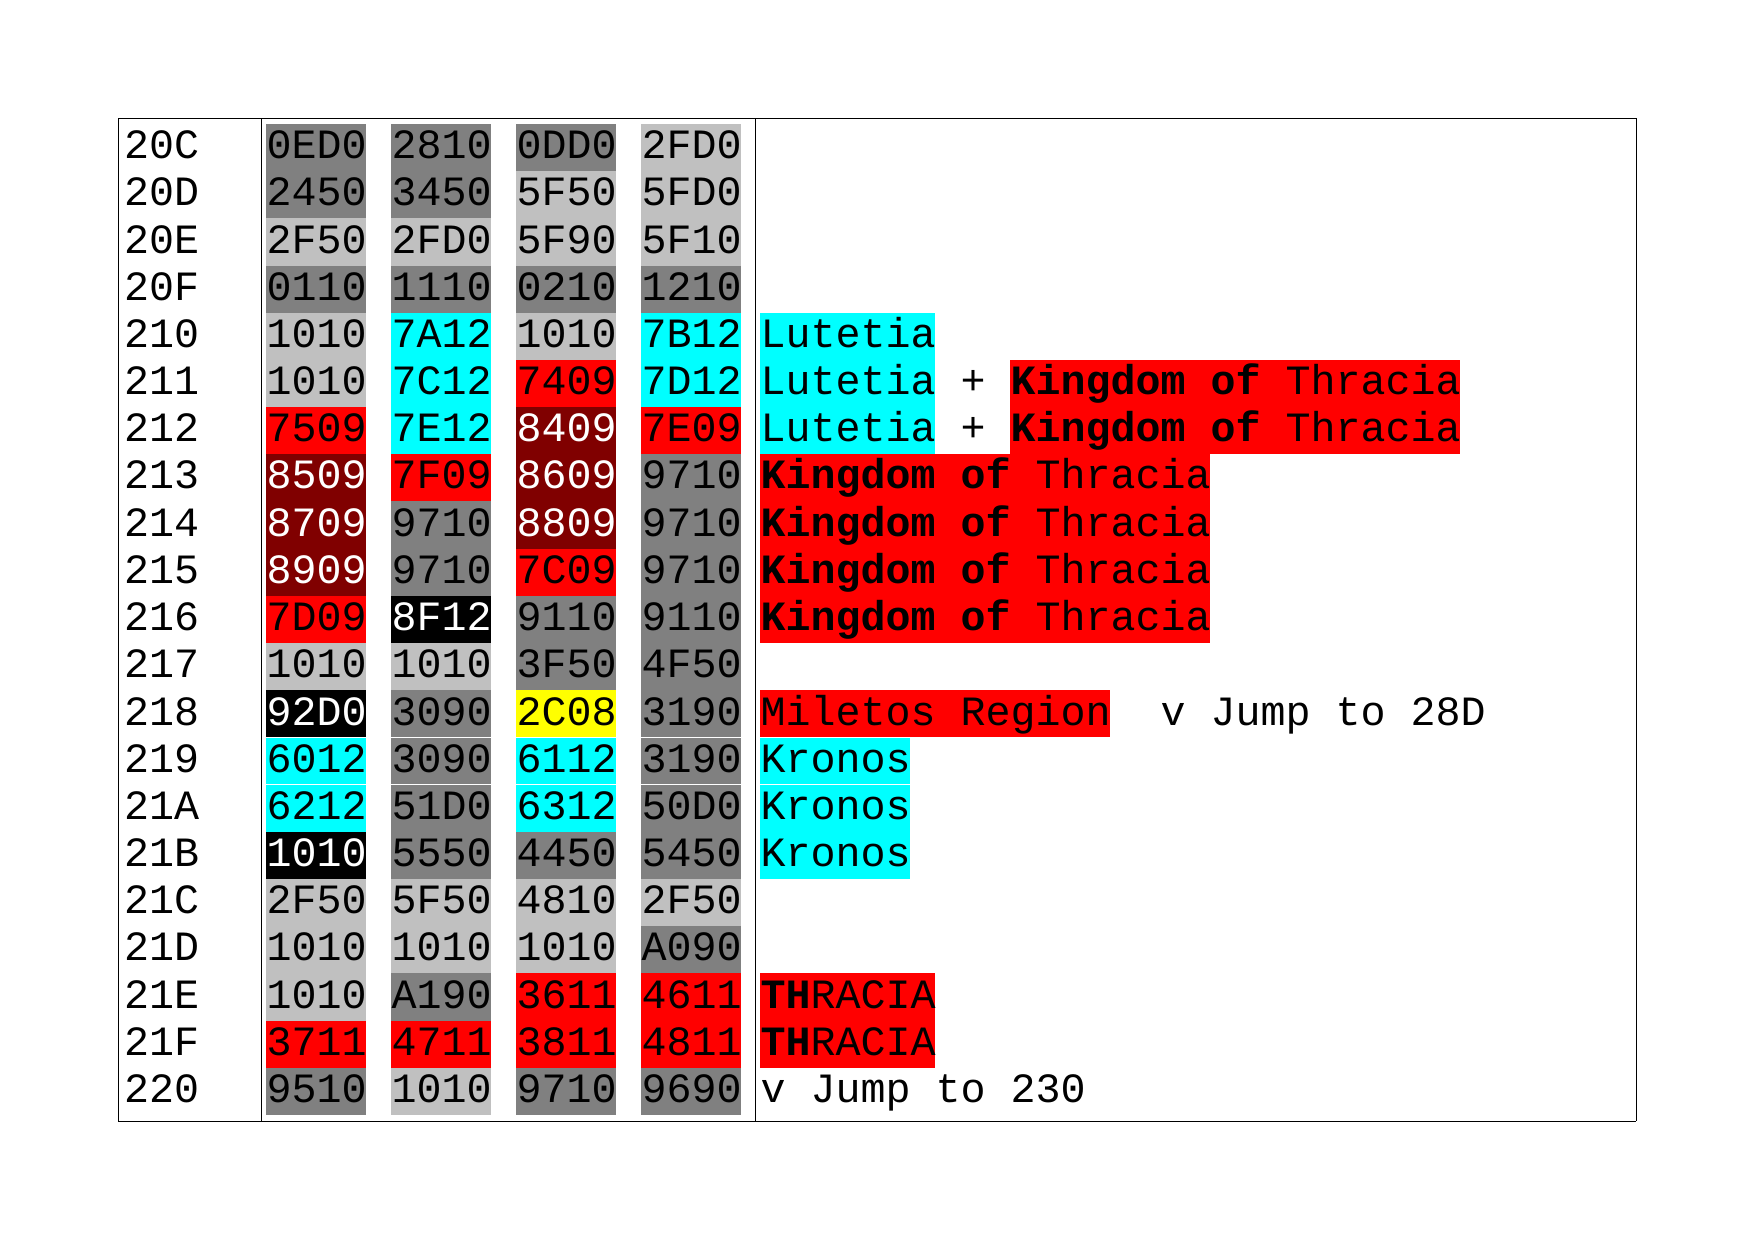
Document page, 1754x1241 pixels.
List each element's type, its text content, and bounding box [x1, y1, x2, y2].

table_header 20C 20D 20E 20F 210 211 212 213 214 215 216 217 218 219 21A 21B 21C 21D 21E 21F 220 [119, 119, 261, 1121]
table_header 0ED0 2810 0DD0 2FD0 2450 3450 5F50 5FD0 2F50 2FD0 5F90 5F10 0110 1110 0210 1210 1010 7A12 1010 7B12 1010 7C12 7409 7D12 7509 7E12 8409 7E09 8509 7F09 8609 9710 8709 9710 8809 9710 8909 9710 7C09 9710 7D09 8F12 9110 9110 1010 1010 3F50 4F50 92D0 3090 2C08 3190 6012 3090 6112 3190 6212 51D0 6312 50D0 1010 5550 4450 5450 2F50 5F50 4810 2F50 1010 1010 1010 A090 1010 A190 3611 4611 3711 4711 3811 4811 9510 1010 9710 9690 [262, 119, 755, 1121]
table_header Lutetia Lutetia + Kingdom of Thracia Lutetia + Kingdom of Thracia Kingdom of Thracia Kingdom of Thracia Kingdom of Thracia Kingdom of Thracia Miletos Region v Jump to 28D Kronos Kronos Kronos THRACIA THRACIA v Jump to 230 [756, 119, 1636, 1121]
